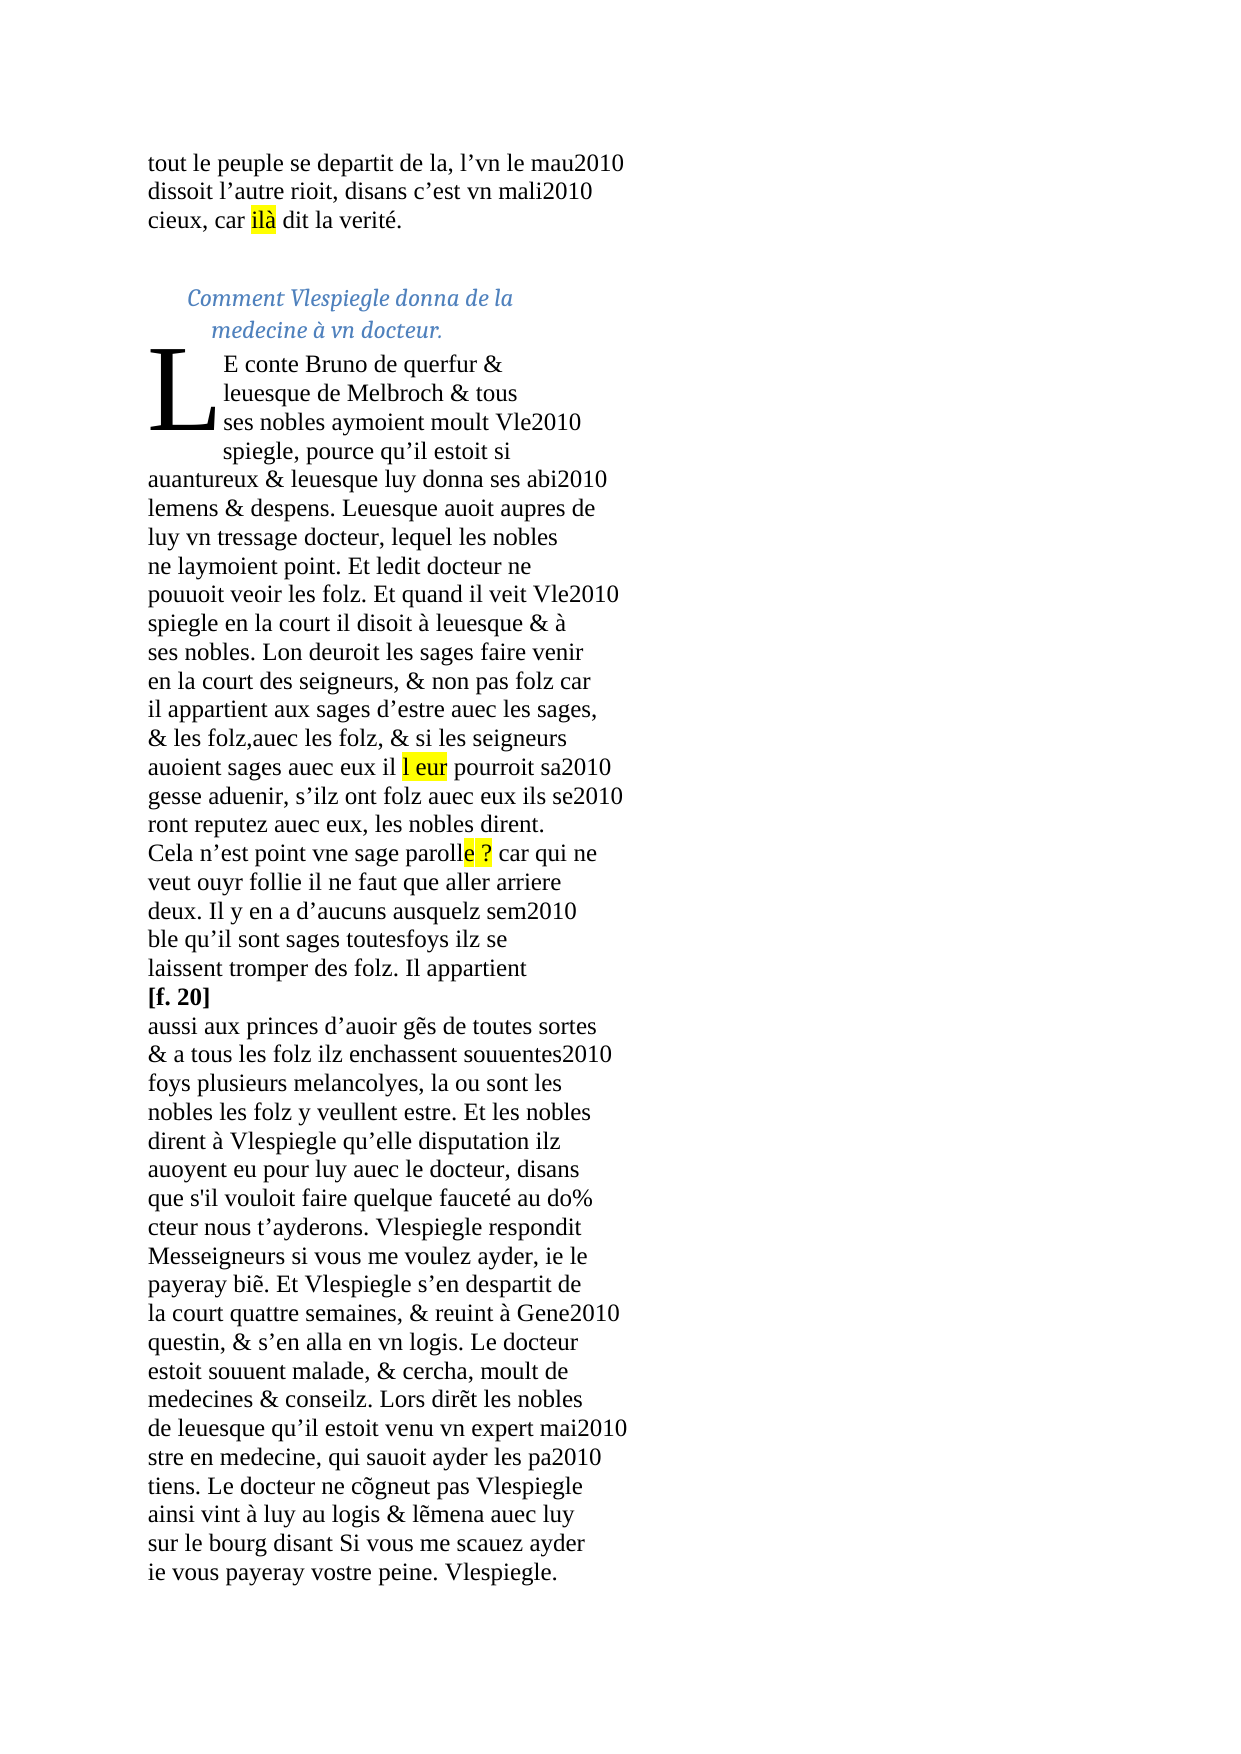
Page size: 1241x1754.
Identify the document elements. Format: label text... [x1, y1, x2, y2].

text aussi aux princes d’auoir gẽs de toutes sortes & a tous les folz ilz enchassent souuentes2010 foys plusieurs melancolyes, la ou sont les nobles les folz y veullent estre. Et les nobles dirent à Vlespiegle qu’elle disputation ilz auoyent eu pour luy auec le docteur, disans que s'il vouloit faire quelque fauceté au do% cteur nous t’ayderons. Vlespiegle respondit Messeigneurs si vous me voulez ayder, ie le payeray biẽ. Et Vlespiegle s’en despartit de la court quattre semaines, & reuint à Gene2010 questin, & s’en alla en vn logis. Le docteur estoit souuent malade, & cercha, moult de medecines & conseilz. Lors dirẽt les nobles de leuesque qu’il estoit venu vn expert mai2010 stre en medecine, qui sauoit ayder les pa2010 tiens. Le docteur ne cõgneut pas Vlespiegle ainsi vint à luy au logis & lẽmena auec luy sur le bourg disant Si vous me scauez ayder ie vous payeray vostre peine. Vlespiegle. [148, 1011, 1093, 1586]
text tout le peuple se departit de la, l’vn le mau2010 dissoit l’autre rioit, disans c’est vn mali2010 cieux, car ilà dit la verité. [148, 148, 1093, 263]
text LE conte Bruno de querfur & leuesque de Melbroch & tous ses nobles aymoient moult Vle2010 spiegle, pource qu’il estoit si auantureux & leuesque luy donna ses abi2010 lemens & despens. Leuesque auoit aupres de luy vn tressage docteur, lequel les nobles ne laymoient point. Et ledit docteur ne pouuoit veoir les folz. Et quand il veit Vle2010 spiegle en la court il disoit à leuesque & à ses nobles. Lon deuroit les sages faire venir en la court des seigneurs, & non pas folz car il appartient aux sages d’estre auec les sages, & les folz,auec les folz, & si les seigneurs auoient sages auec eux il l eur pourroit sa2010 gesse aduenir, s’ilz ont folz auec eux ils se2010 ront reputez auec eux, les nobles dirent. Cela n’est point vne sage parolle ? car qui ne veut ouyr follie il ne faut que aller arriere deux. Il y en a d’aucuns ausquelz sem2010 ble qu’il sont sages toutesfoys ilz se laissent tromper des folz. Il appartient [f. 20] [148, 349, 1093, 1011]
subtitle Comment Vlespiegle donna de la medecine à vn docteur. [148, 283, 1093, 345]
